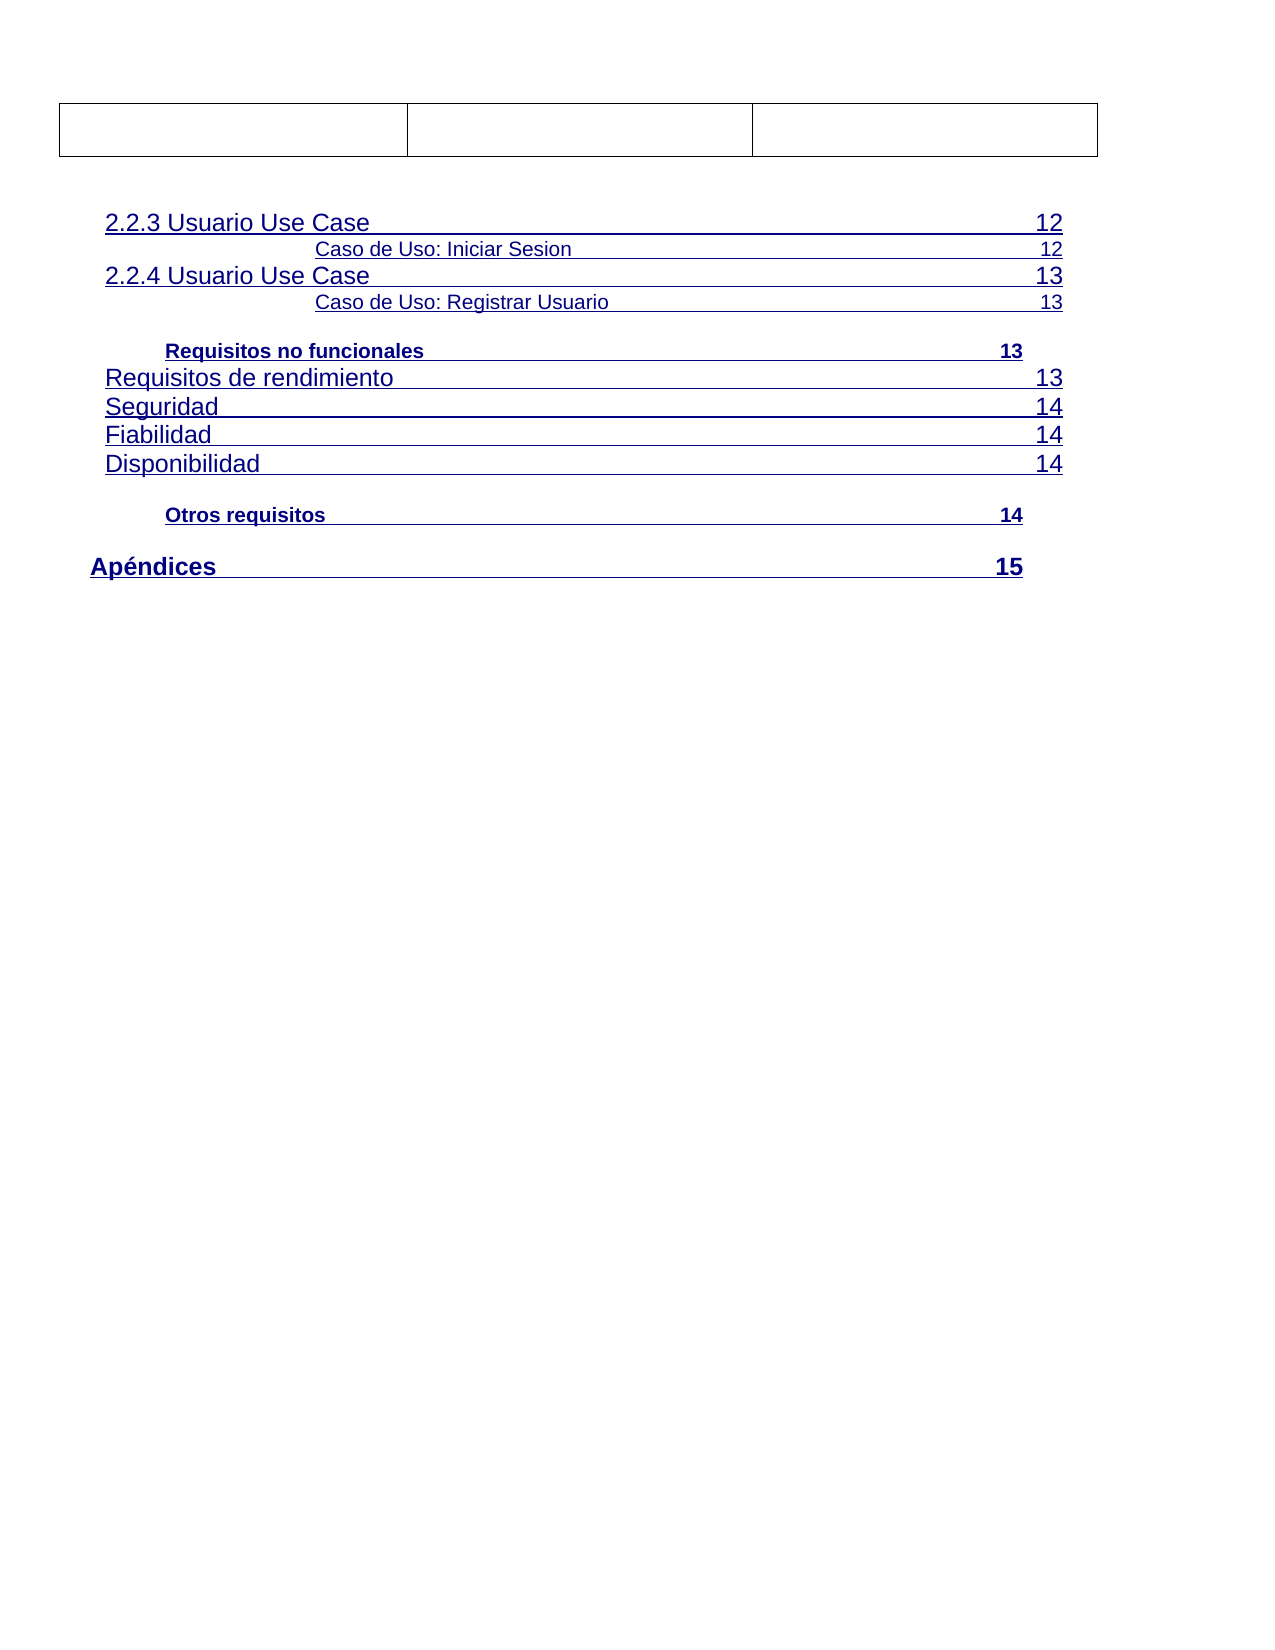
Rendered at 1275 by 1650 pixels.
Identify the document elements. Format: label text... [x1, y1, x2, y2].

text Requisitos no funcionales 13 [165, 339, 1023, 360]
text 2.2.3 Usuario Use Case 12 [105, 208, 1098, 237]
text Otros requisitos 14 [165, 503, 1023, 524]
text Seguridad 14 [105, 392, 1098, 420]
text 2.2.4 Usuario Use Case 13 [105, 261, 1098, 290]
text Apéndices 15 [90, 552, 1023, 577]
text Requisitos de rendimiento 13 [105, 363, 1098, 392]
text Disponibilidad 14 [105, 449, 1098, 478]
text Caso de Uso: Registrar Usuario 13 [315, 290, 1098, 314]
text Fiabilidad 14 [105, 420, 1098, 449]
text Caso de Uso: Iniciar Sesion 12 [315, 237, 1098, 261]
